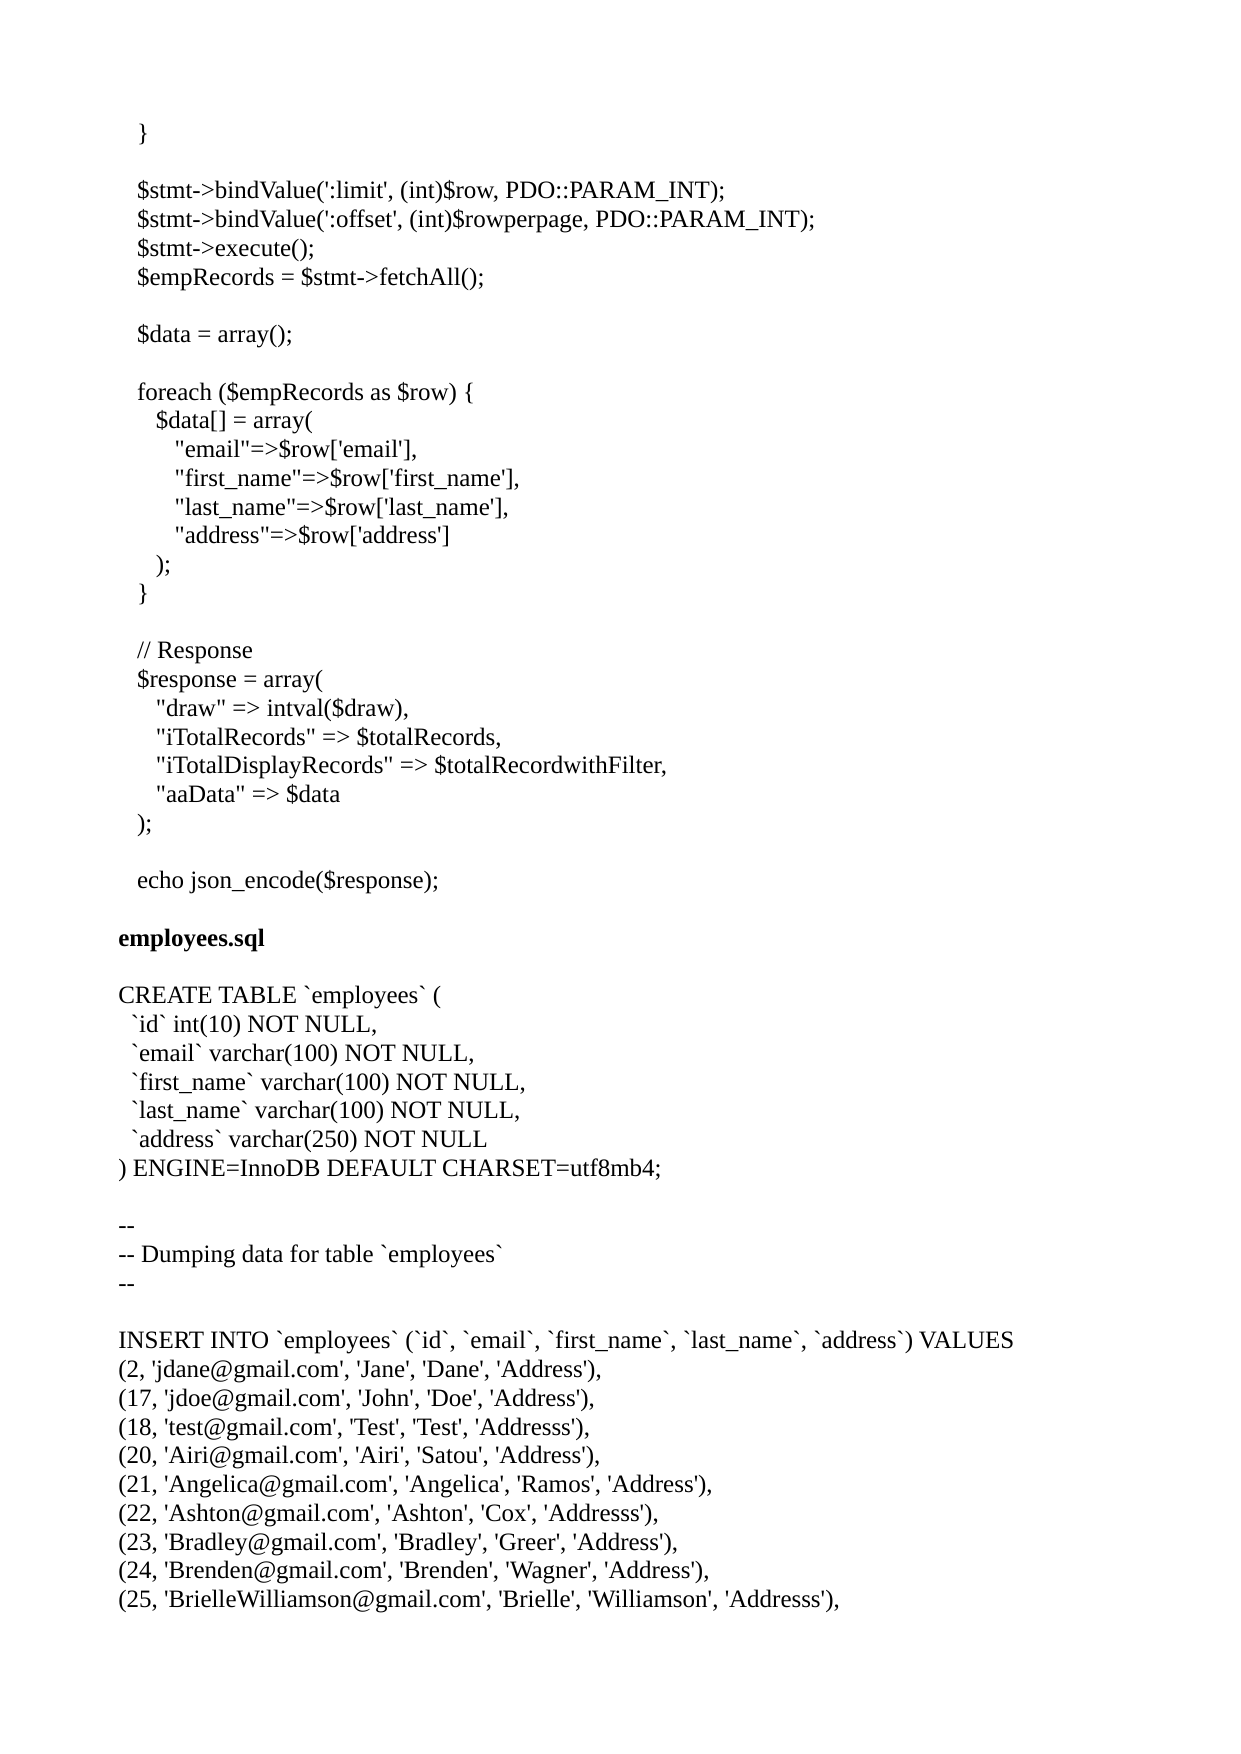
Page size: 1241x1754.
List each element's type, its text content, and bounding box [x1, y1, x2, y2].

text $stmt->execute(); [118, 233, 1122, 262]
text (21, 'Angelica@gmail.com', 'Angelica', 'Ramos', 'Address'), [118, 1469, 1122, 1498]
text // Response [118, 636, 1122, 664]
text "iTotalDisplayRecords" => $totalRecordwithFilter, [118, 751, 1122, 779]
text (22, 'Ashton@gmail.com', 'Ashton', 'Cox', 'Addresss'), [118, 1498, 1122, 1527]
text `email` varchar(100) NOT NULL, [118, 1038, 1122, 1067]
text "iTotalRecords" => $totalRecords, [118, 722, 1122, 751]
text ); [118, 549, 1122, 578]
text "last_name"=>$row['last_name'], [118, 492, 1122, 521]
text -- [118, 1211, 1122, 1239]
text echo json_encode($response); [118, 866, 1122, 894]
text } [118, 118, 1122, 147]
text $empRecords = $stmt->fetchAll(); [118, 262, 1122, 291]
text (25, 'BrielleWilliamson@gmail.com', 'Brielle', 'Williamson', 'Addresss'), [118, 1584, 1122, 1613]
text (20, 'Airi@gmail.com', 'Airi', 'Satou', 'Address'), [118, 1441, 1122, 1469]
text "first_name"=>$row['first_name'], [118, 463, 1122, 492]
text (2, 'jdane@gmail.com', 'Jane', 'Dane', 'Address'), [118, 1354, 1122, 1383]
text $response = array( [118, 664, 1122, 693]
text $stmt->bindValue(':offset', (int)$rowperpage, PDO::PARAM_INT); [118, 204, 1122, 233]
text ) ENGINE=InnoDB DEFAULT CHARSET=utf8mb4; [118, 1153, 1122, 1182]
text employees.sql [118, 923, 1122, 952]
text (17, 'jdoe@gmail.com', 'John', 'Doe', 'Address'), [118, 1383, 1122, 1412]
text INSERT INTO `employees` (`id`, `email`, `first_name`, `last_name`, `address`) VALUES [118, 1326, 1122, 1354]
text "address"=>$row['address'] [118, 521, 1122, 549]
text CREATE TABLE `employees` ( [118, 981, 1122, 1009]
text `address` varchar(250) NOT NULL [118, 1124, 1122, 1153]
text "email"=>$row['email'], [118, 434, 1122, 463]
text `last_name` varchar(100) NOT NULL, [118, 1096, 1122, 1124]
text ); [118, 808, 1122, 837]
text $data = array(); [118, 319, 1122, 348]
text foreach ($empRecords as $row) { [118, 377, 1122, 406]
text (18, 'test@gmail.com', 'Test', 'Test', 'Addresss'), [118, 1412, 1122, 1441]
text (23, 'Bradley@gmail.com', 'Bradley', 'Greer', 'Address'), [118, 1527, 1122, 1556]
text `first_name` varchar(100) NOT NULL, [118, 1067, 1122, 1096]
text "aaData" => $data [118, 779, 1122, 808]
text (24, 'Brenden@gmail.com', 'Brenden', 'Wagner', 'Address'), [118, 1556, 1122, 1584]
text -- [118, 1268, 1122, 1297]
text -- Dumping data for table `employees` [118, 1239, 1122, 1268]
text $stmt->bindValue(':limit', (int)$row, PDO::PARAM_INT); [118, 176, 1122, 204]
text } [118, 578, 1122, 607]
text $data[] = array( [118, 406, 1122, 434]
text "draw" => intval($draw), [118, 693, 1122, 722]
text `id` int(10) NOT NULL, [118, 1009, 1122, 1038]
